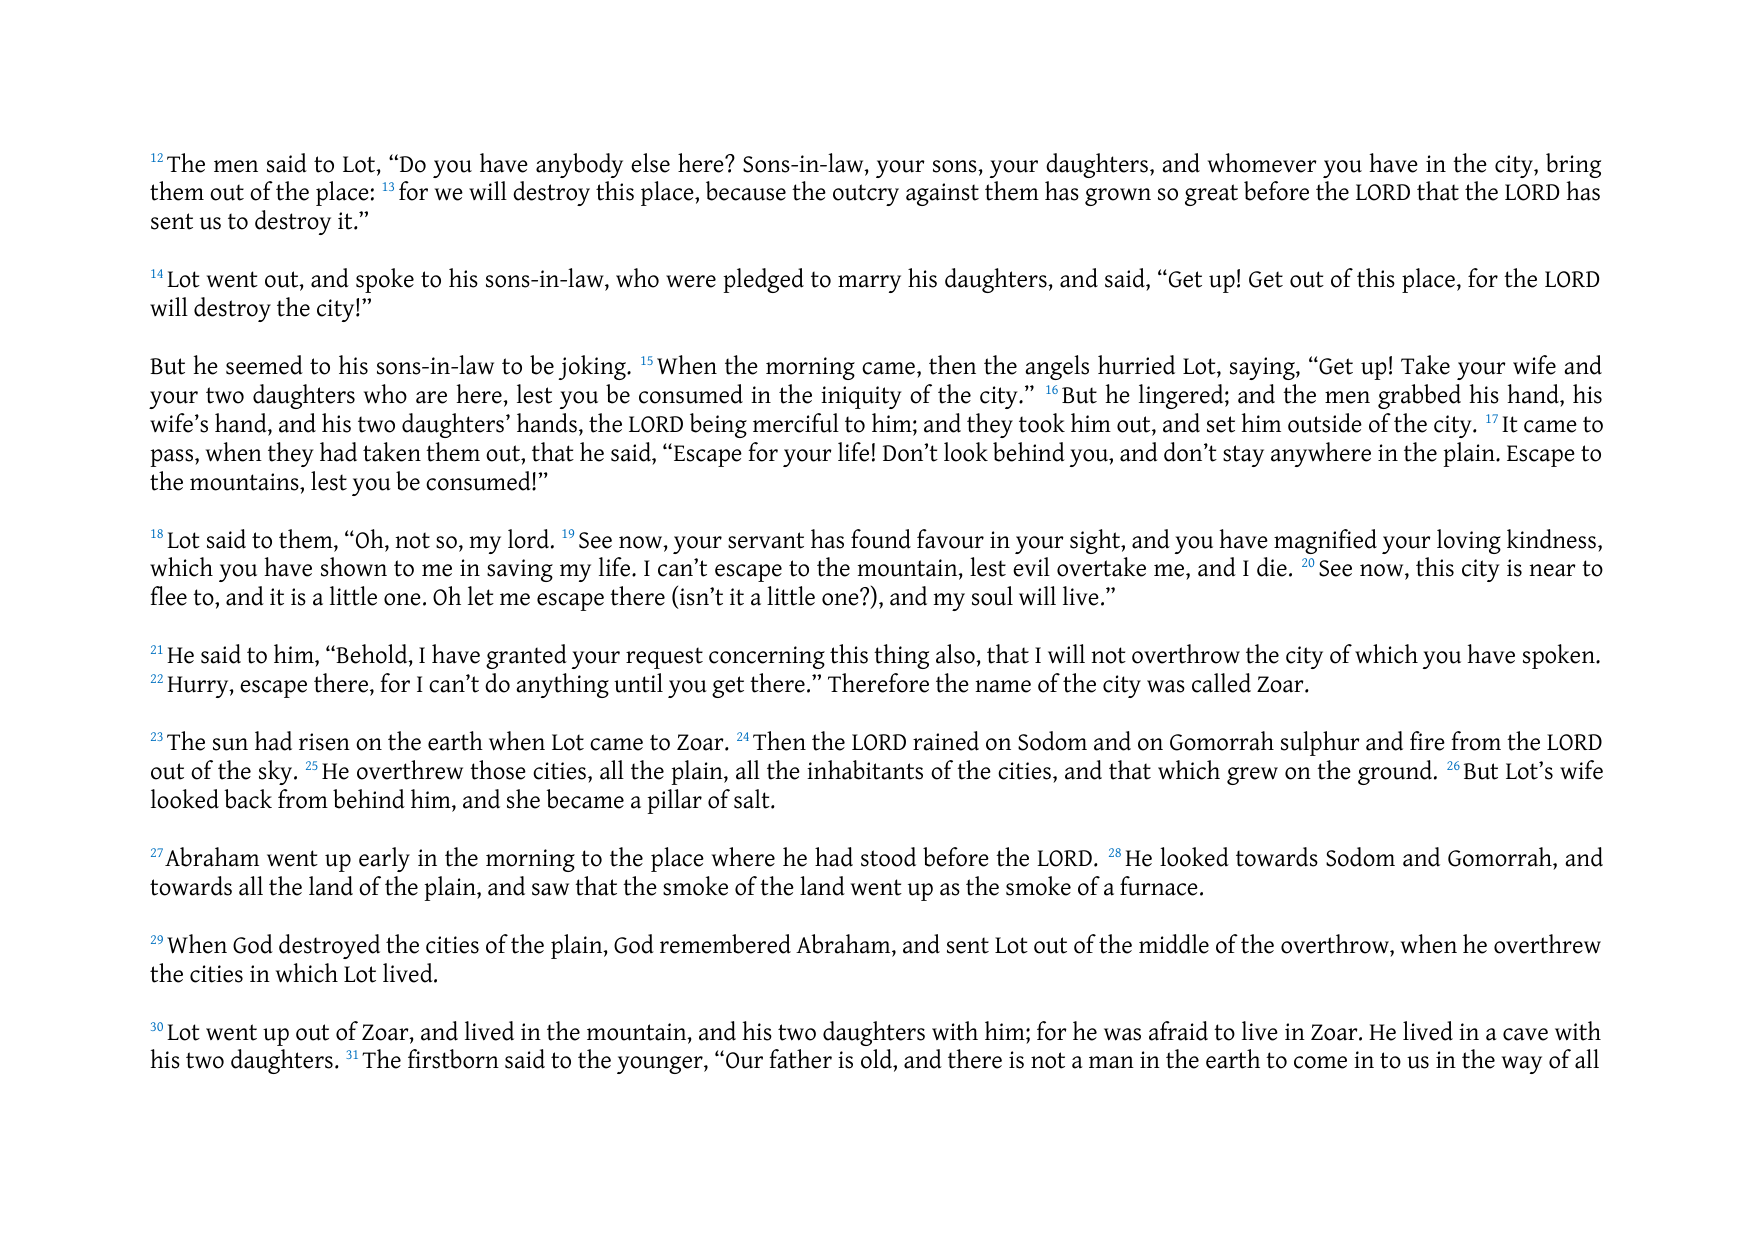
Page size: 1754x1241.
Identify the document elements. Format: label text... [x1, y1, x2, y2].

text 27 Abraham went up early in the morning to the place where he had stood before the LORD. 28 He looked towards Sodom and Gomorrah, and towards all the land of the plain, and saw that the smoke of the land went up as the smoke of a furnace. [150, 844, 1604, 902]
text 21 He said to him, “Behold, I have granted your request concerning this thing also, that I will not overthrow the city of which you have spoken. 22 Hurry, escape there, for I can’t do anything until you get there.” Therefore the name of the city was called Zoar. [150, 642, 1604, 699]
text 14 Lot went out, and spoke to his sons-in-law, who were pledged to marry his daughters, and said, “Get up! Get out of this place, for the LORD will destroy the city!” [150, 266, 1604, 323]
text 29 When God destroyed the cities of the plain, God remembered Abraham, and sent Lot out of the middle of the overthrow, when he overthrew the cities in which Lot lived. [150, 931, 1604, 989]
text 30 Lot went up out of Zoar, and lived in the mountain, and his two daughters with him; for he was afraid to live in Zoar. He lived in a cave with his two daughters. 31 The firstborn said to the younger, “Our father is old, and there is not a man in the earth to come in to us in the way of all [150, 1018, 1604, 1076]
text 23 The sun had risen on the earth when Lot came to Zoar. 24 Then the LORD rained on Sodom and on Gomorrah sulphur and fire from the LORD out of the sky. 25 He overthrew those cities, all the plain, all the inhabitants of the cities, and that which grew on the ground. 26 But Lot’s wife looked back from behind him, and she became a pillar of salt. [150, 729, 1604, 815]
text 18 Lot said to them, “Oh, not so, my lord. 19 See now, your servant has found favour in your sight, and you have magnified your loving kindness, which you have shown to me in saving my life. I can’t escape to the mountain, lest evil overtake me, and I die. 20 See now, this city is near to flee to, and it is a little one. Oh let me escape there (isn’t it a little one?), and my soul will live.” [150, 526, 1604, 613]
text 12 The men said to Lot, “Do you have anybody else here? Sons-in-law, your sons, your daughters, and whomever you have in the city, bring them out of the place: 13 for we will destroy this place, because the outcry against them has grown so great before the LORD that the LORD has sent us to destroy it.” [150, 150, 1604, 237]
text But he seemed to his sons-in-law to be joking. 15 When the morning came, then the angels hurried Lot, saying, “Get up! Take your wife and your two daughters who are here, lest you be consumed in the iniquity of the city.” 16 But he lingered; and the men grabbed his hand, his wife’s hand, and his two daughters’ hands, the LORD being merciful to him; and they took him out, and set him outside of the city. 17 It came to pass, when they had taken them out, that he said, “Escape for your life! Don’t look behind you, and don’t stay anywhere in the plain. Escape to the mountains, lest you be consumed!” [150, 353, 1604, 497]
